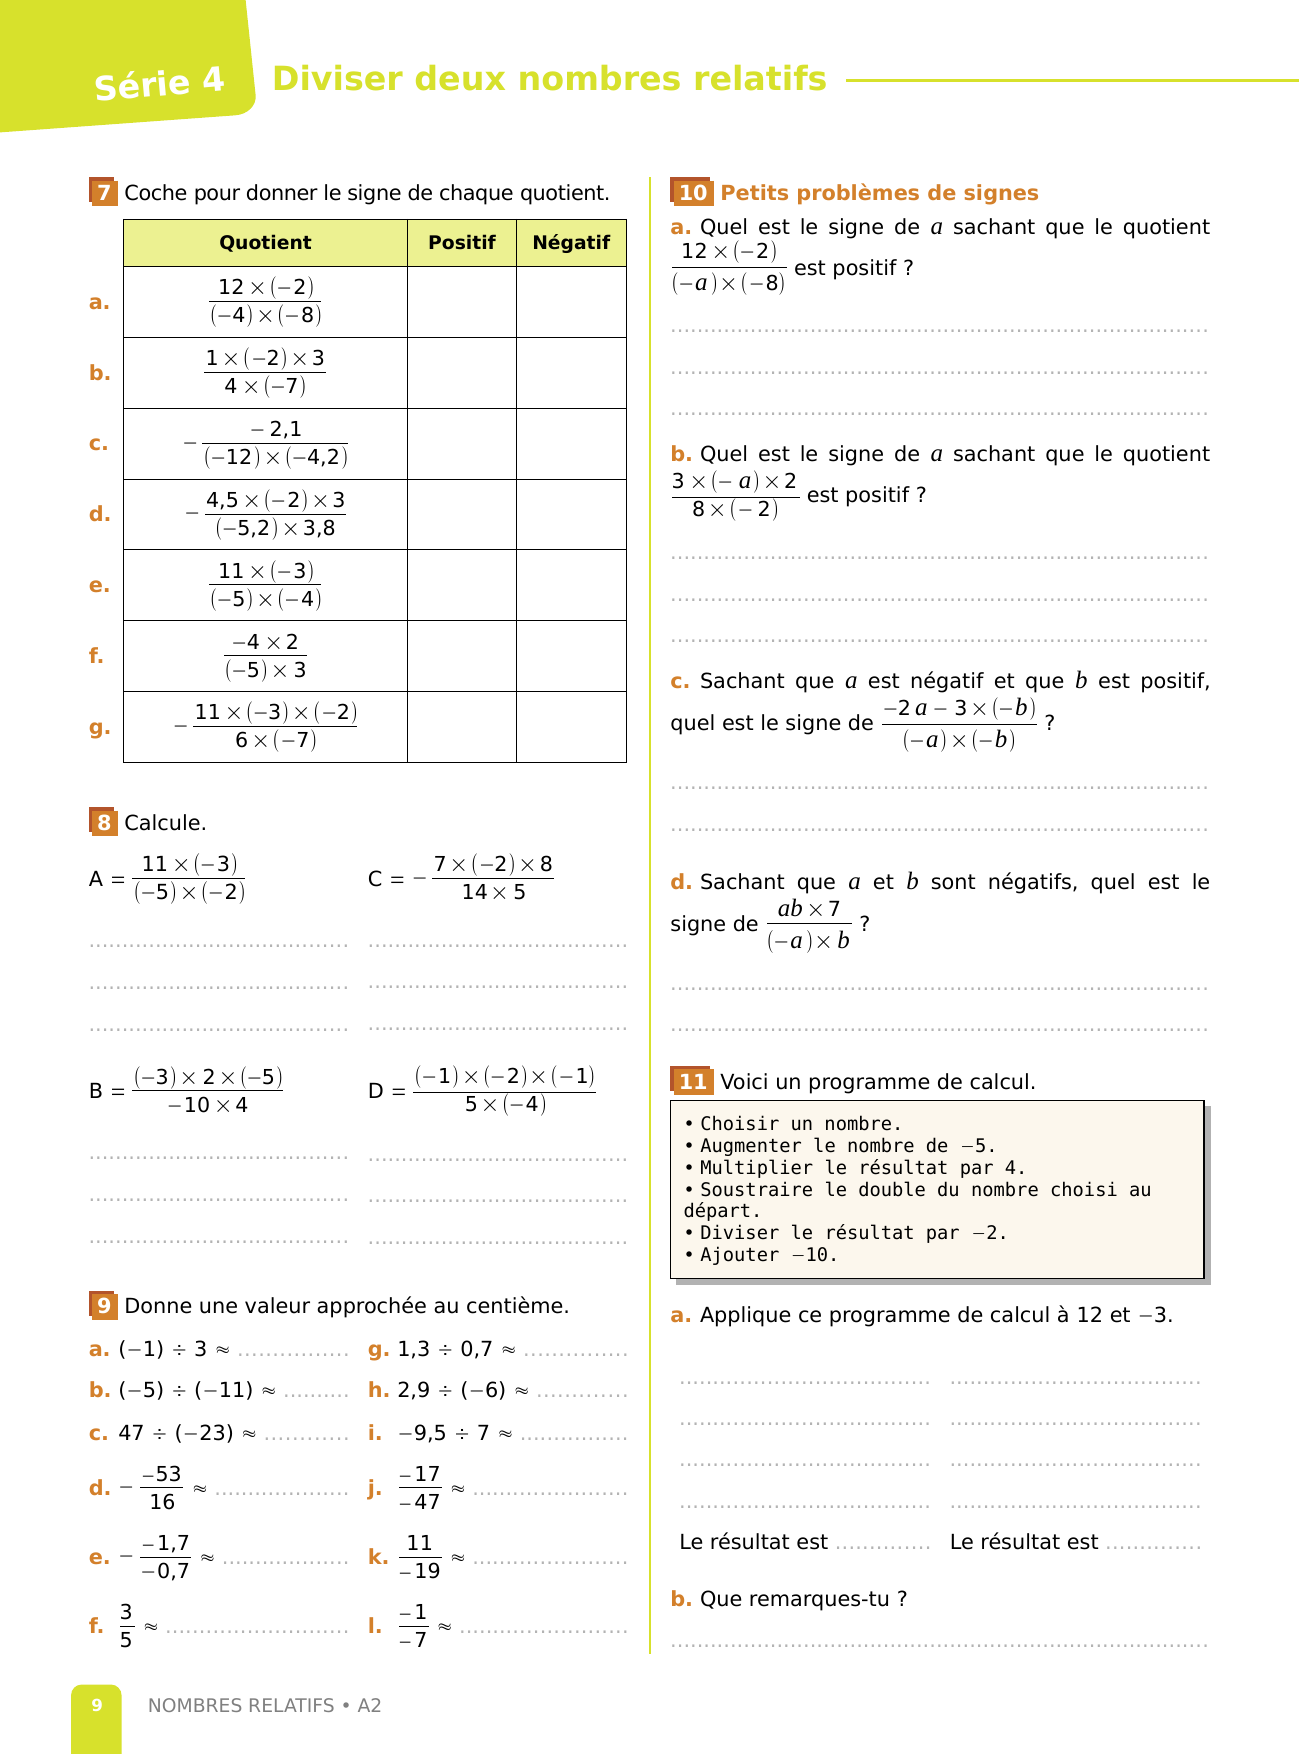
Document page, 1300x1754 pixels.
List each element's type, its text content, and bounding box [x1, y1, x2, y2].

text Le résultat est [679, 1513, 932, 1554]
table_cell [89, 266, 123, 337]
subtitle Coche pour donner le signe de chaque quotient. [114, 177, 629, 205]
list ─9,5 ÷ 7 ≈ [368, 1421, 629, 1445]
list 2,9 ÷ (─6) ≈ [368, 1378, 629, 1403]
list ≈ [368, 1532, 629, 1583]
table_cell [408, 621, 516, 691]
list B  [88, 1065, 350, 1117]
list Quel est le signe de a sachant que le quotient est positif ? [670, 211, 1211, 296]
table_cell [124, 267, 407, 337]
list ≈ [88, 1462, 350, 1514]
table_cell [517, 267, 626, 337]
list Sachant que a et b sont négatifs, quel est le signe de ? [670, 854, 1211, 954]
table_cell [124, 550, 407, 620]
table_cell [124, 692, 407, 762]
list ≈ [368, 1601, 629, 1652]
list (─5) ÷ (─11) ≈ [88, 1378, 350, 1403]
table_header Quotient [124, 220, 407, 266]
list Quel est le signe de a sachant que le quotient est positif ? [670, 438, 1211, 523]
subtitle Donne une valeur approchée au centième. [114, 1291, 629, 1319]
table_cell [517, 480, 626, 549]
table_cell [517, 692, 626, 762]
table_cell [124, 409, 407, 478]
table_cell [408, 550, 516, 620]
list D  [368, 1065, 629, 1118]
list Sachant que a est négatif et que b est positif, quel est le signe de ? [670, 665, 1211, 753]
table_header Négatif [517, 220, 626, 266]
table_cell [89, 549, 123, 620]
table_cell [408, 338, 516, 408]
text • Choisir un nombre. • Augmenter le nombre de ─5. • Multiplier le résultat par 4. • Soustraire le double du nombre choisi au départ. [671, 1101, 1203, 1209]
table_cell [517, 550, 626, 620]
table_cell [408, 409, 516, 478]
list ≈ [88, 1532, 350, 1583]
list ≈ [88, 1601, 350, 1652]
text Le résultat est [949, 1513, 1202, 1554]
subtitle Petits problèmes de signes [710, 177, 1211, 205]
table_cell [124, 338, 407, 408]
table_cell [89, 620, 123, 691]
table_header Positif [408, 220, 516, 266]
list Que remarques-tu ? [670, 1587, 1211, 1611]
table_cell [517, 338, 626, 408]
table_cell [89, 691, 123, 762]
table_cell [408, 267, 516, 337]
table_cell [89, 408, 123, 478]
table_cell [89, 479, 123, 549]
subtitle Calcule. [114, 807, 629, 835]
list (─1) ÷ 3 ≈ [88, 1337, 350, 1361]
table_cell [408, 692, 516, 762]
table_cell [517, 621, 626, 691]
table_cell [124, 621, 407, 691]
subtitle Voici un programme de calcul. [710, 1066, 1211, 1094]
list C  [368, 853, 629, 904]
text • Diviser le résultat par ─2. • Ajouter ─10. [671, 1209, 1203, 1278]
table_cell [408, 480, 516, 549]
list A  [88, 853, 350, 905]
list 47 ÷ (─23) ≈ [88, 1421, 350, 1445]
table_cell [89, 337, 123, 408]
table_cell [517, 409, 626, 478]
list ≈ [368, 1462, 629, 1514]
table_cell [124, 480, 407, 549]
table_header [89, 219, 123, 266]
list 1,3 ÷ 0,7 ≈ [368, 1337, 629, 1361]
list Applique ce programme de calcul à 12 et ─3. [670, 1303, 1211, 1327]
